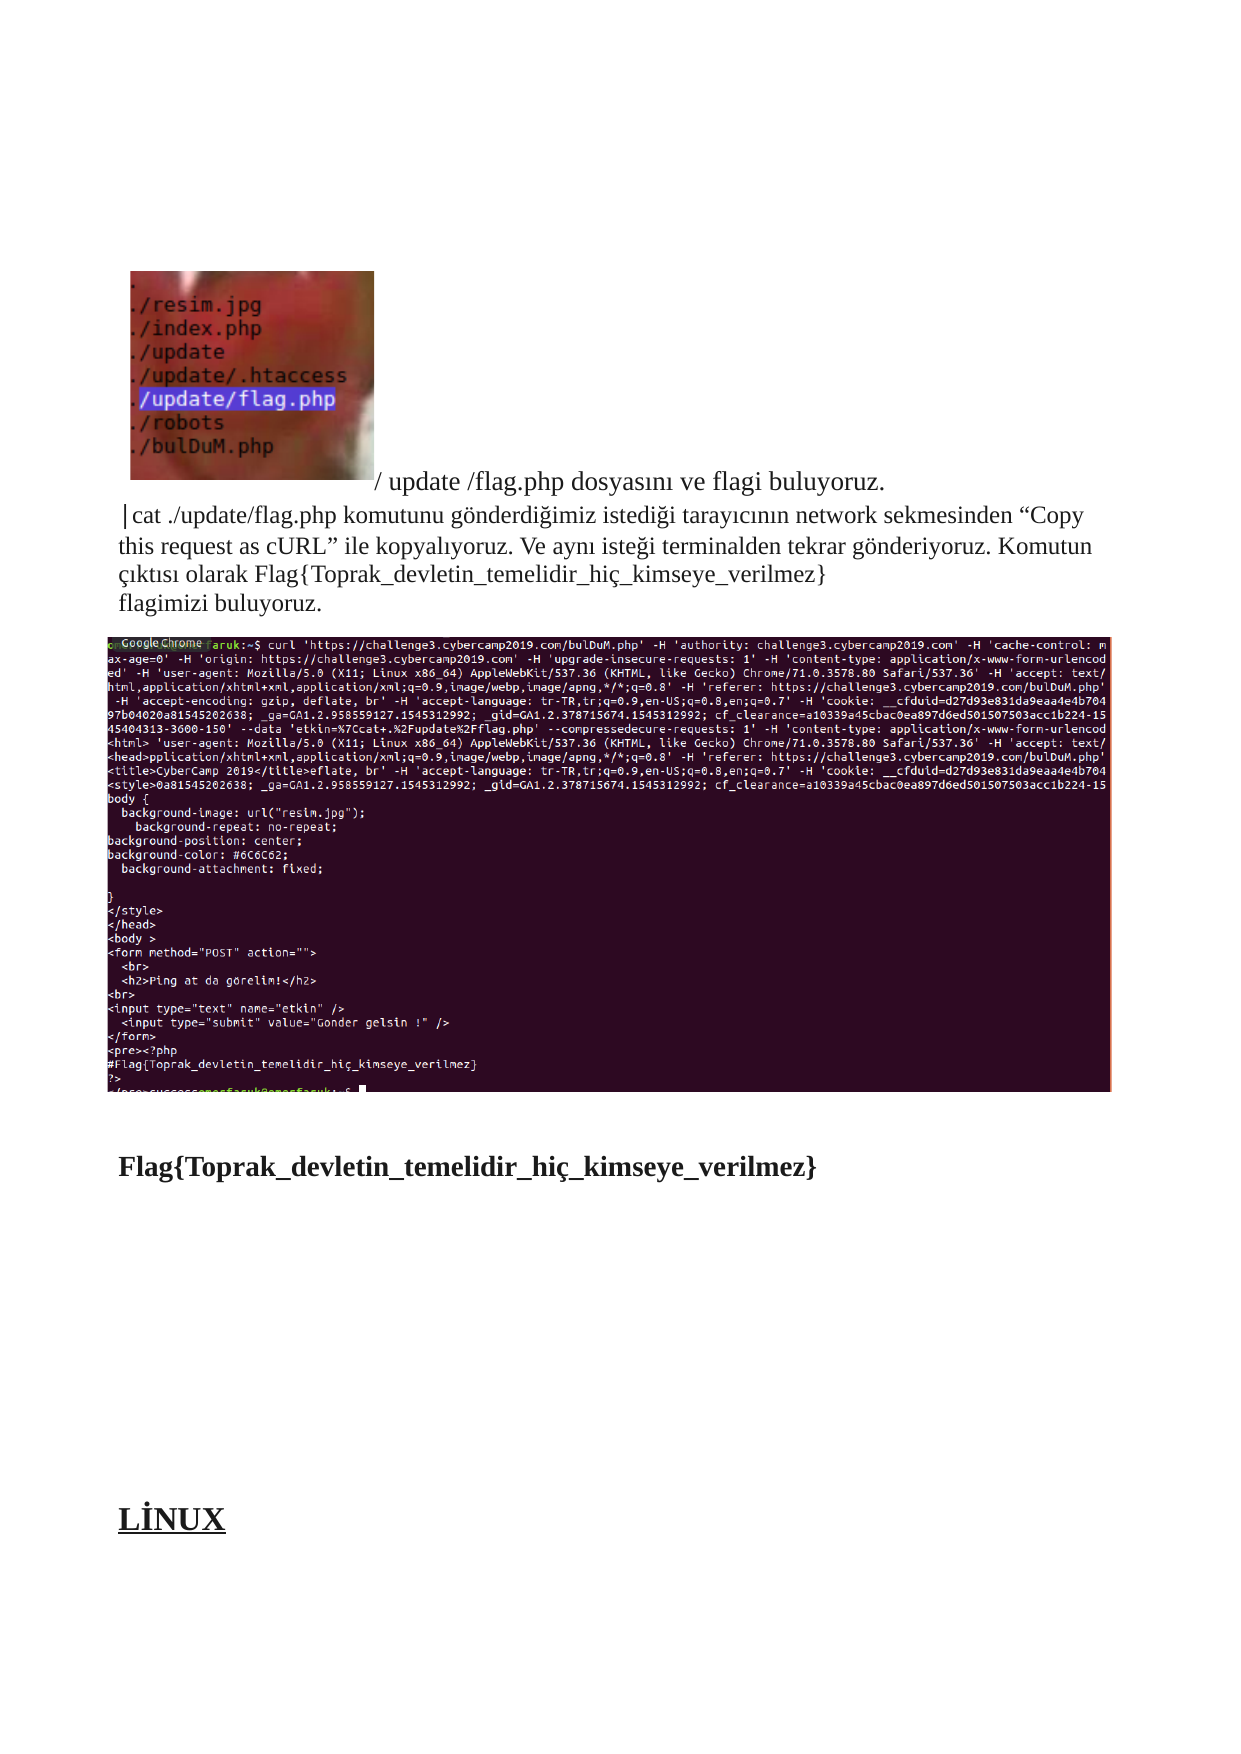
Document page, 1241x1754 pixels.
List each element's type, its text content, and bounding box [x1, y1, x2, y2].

text Flag{Toprak_devletin_temelidir_hiç_kimseye_verilmez} [118, 1149, 1122, 1183]
picture [130, 271, 375, 480]
text flagimizi buluyoruz. [118, 588, 1122, 617]
text |cat ./update/flag.php komutunu gönderdiğimiz istediği tarayıcının network sekmesinden “Copy this request as cURL” ile kopyalıyoruz. Ve aynı isteği terminalden tekrar gönderiyoruz. Komutun çıktısı olarak Flag{Toprak_devletin_temelidir_hiç_kimseye_verilmez} [118, 497, 1122, 588]
text LİNUX [118, 1499, 1122, 1537]
picture [107, 637, 1112, 1092]
text / update /flag.php dosyasını ve flagi buluyoruz. [118, 466, 1122, 497]
